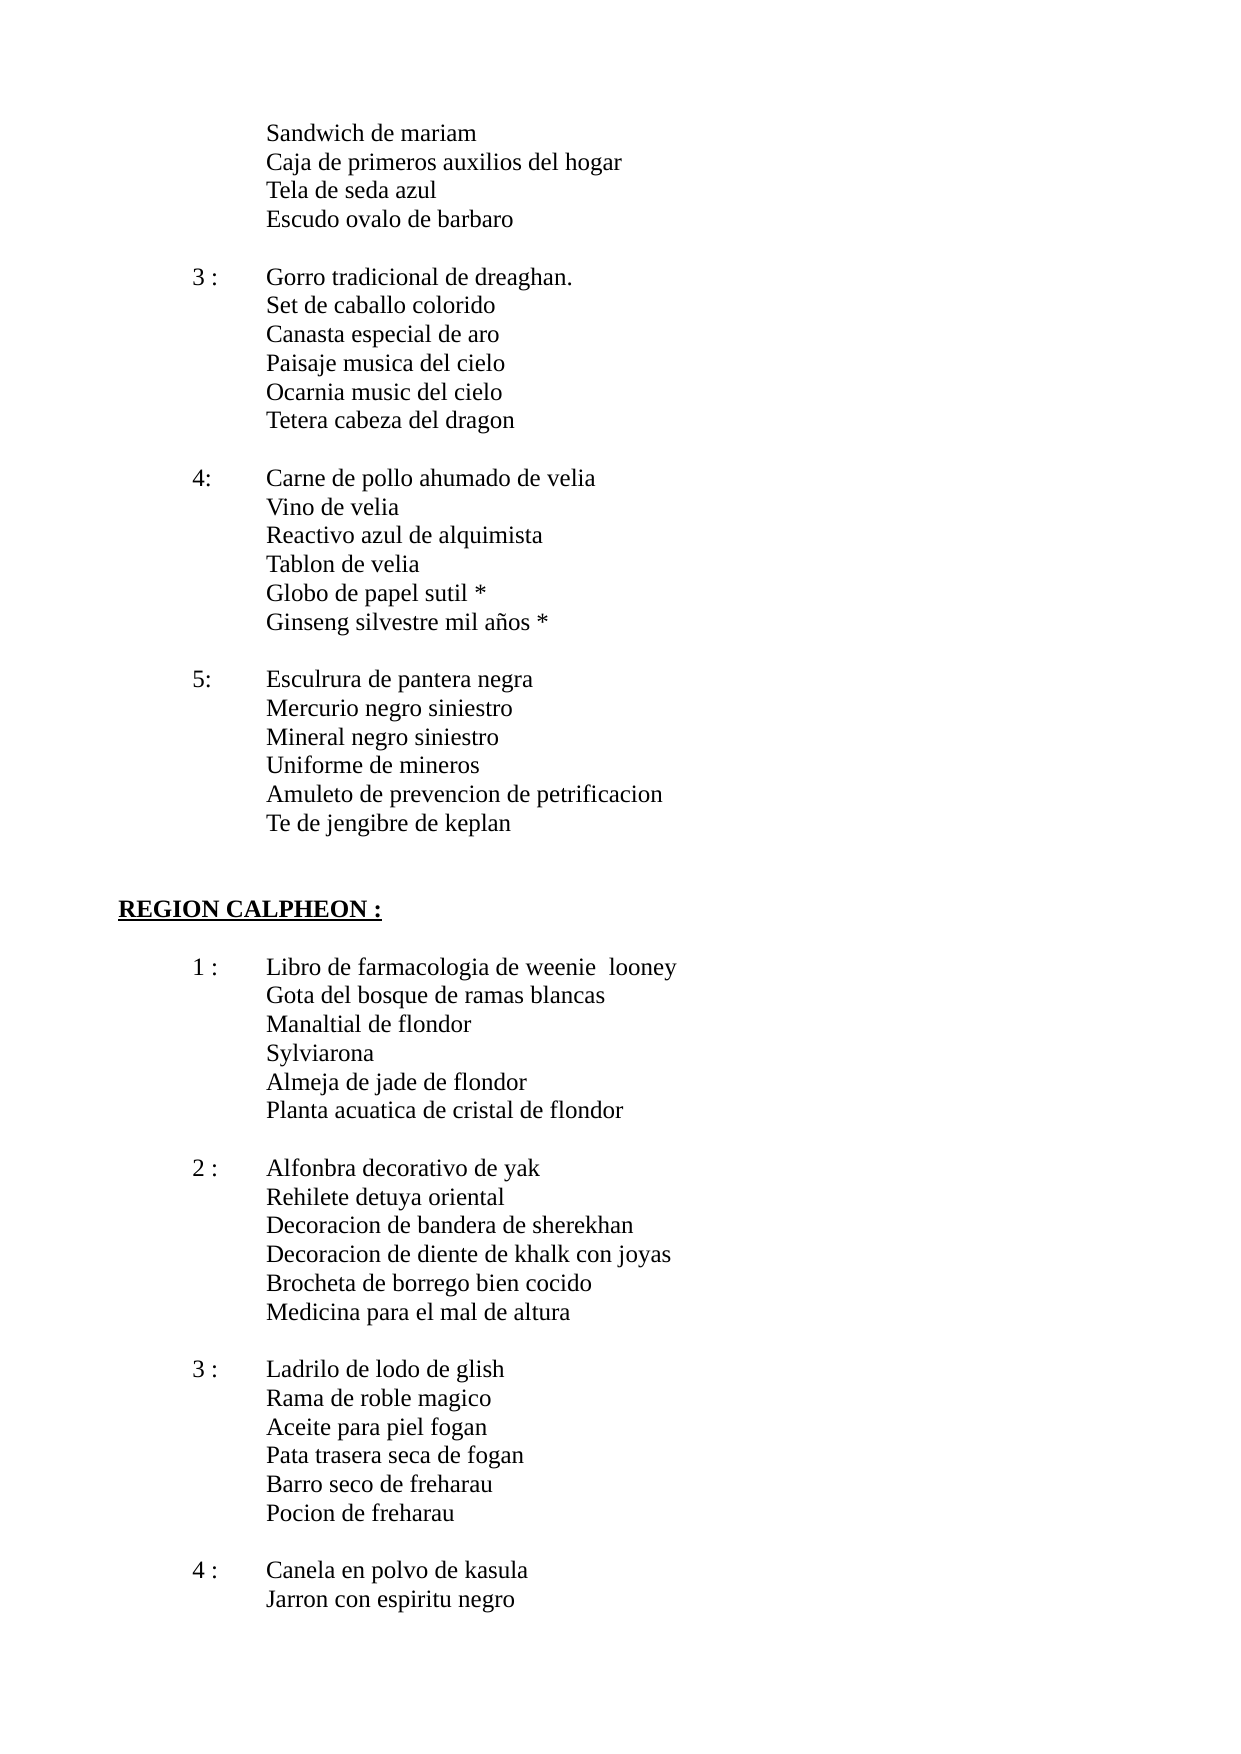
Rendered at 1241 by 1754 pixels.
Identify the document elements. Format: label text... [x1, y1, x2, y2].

text 4: Carne de pollo ahumado de velia [118, 463, 1122, 492]
text 5: Esculrura de pantera negra [118, 664, 1122, 693]
text Decoracion de diente de khalk con joyas [118, 1239, 1122, 1268]
text Rehilete detuya oriental [118, 1182, 1122, 1211]
text Mineral negro siniestro [118, 722, 1122, 751]
text Tetera cabeza del dragon [118, 406, 1122, 434]
text 4 : Canela en polvo de kasula [118, 1556, 1122, 1584]
text Amuleto de prevencion de petrificacion [118, 779, 1122, 808]
text Ginseng silvestre mil años * [118, 607, 1122, 636]
text Barro seco de freharau [118, 1469, 1122, 1498]
text Planta acuatica de cristal de flondor [118, 1096, 1122, 1124]
text Ocarnia music del cielo [118, 377, 1122, 406]
text Sandwich de mariam [118, 118, 1122, 147]
text Te de jengibre de keplan [118, 808, 1122, 837]
text Mercurio negro siniestro [118, 693, 1122, 722]
text Uniforme de mineros [118, 751, 1122, 779]
text Tela de seda azul [118, 176, 1122, 204]
text Medicina para el mal de altura [118, 1297, 1122, 1326]
text Paisaje musica del cielo [118, 348, 1122, 377]
text Gota del bosque de ramas blancas [118, 981, 1122, 1009]
text Jarron con espiritu negro [118, 1584, 1122, 1613]
text Tablon de velia [118, 549, 1122, 578]
text Reactivo azul de alquimista [118, 521, 1122, 549]
text Manaltial de flondor [118, 1009, 1122, 1038]
text Globo de papel sutil * [118, 578, 1122, 607]
text Caja de primeros auxilios del hogar [118, 147, 1122, 176]
text Pocion de freharau [118, 1498, 1122, 1527]
text 2 : Alfonbra decorativo de yak [118, 1153, 1122, 1182]
text REGION CALPHEON : [118, 894, 1122, 923]
text Aceite para piel fogan [118, 1412, 1122, 1441]
text Brocheta de borrego bien cocido [118, 1268, 1122, 1297]
text 3 : Ladrilo de lodo de glish [118, 1354, 1122, 1383]
text Pata trasera seca de fogan [118, 1441, 1122, 1469]
text Escudo ovalo de barbaro [118, 204, 1122, 233]
text Canasta especial de aro [118, 319, 1122, 348]
text 1 : Libro de farmacologia de weenie looney [118, 952, 1122, 981]
text Rama de roble magico [118, 1383, 1122, 1412]
text Decoracion de bandera de sherekhan [118, 1211, 1122, 1239]
text Almeja de jade de flondor [118, 1067, 1122, 1096]
text Vino de velia [118, 492, 1122, 521]
text 3 : Gorro tradicional de dreaghan. [118, 262, 1122, 291]
text Sylviarona [118, 1038, 1122, 1067]
text Set de caballo colorido [118, 291, 1122, 319]
